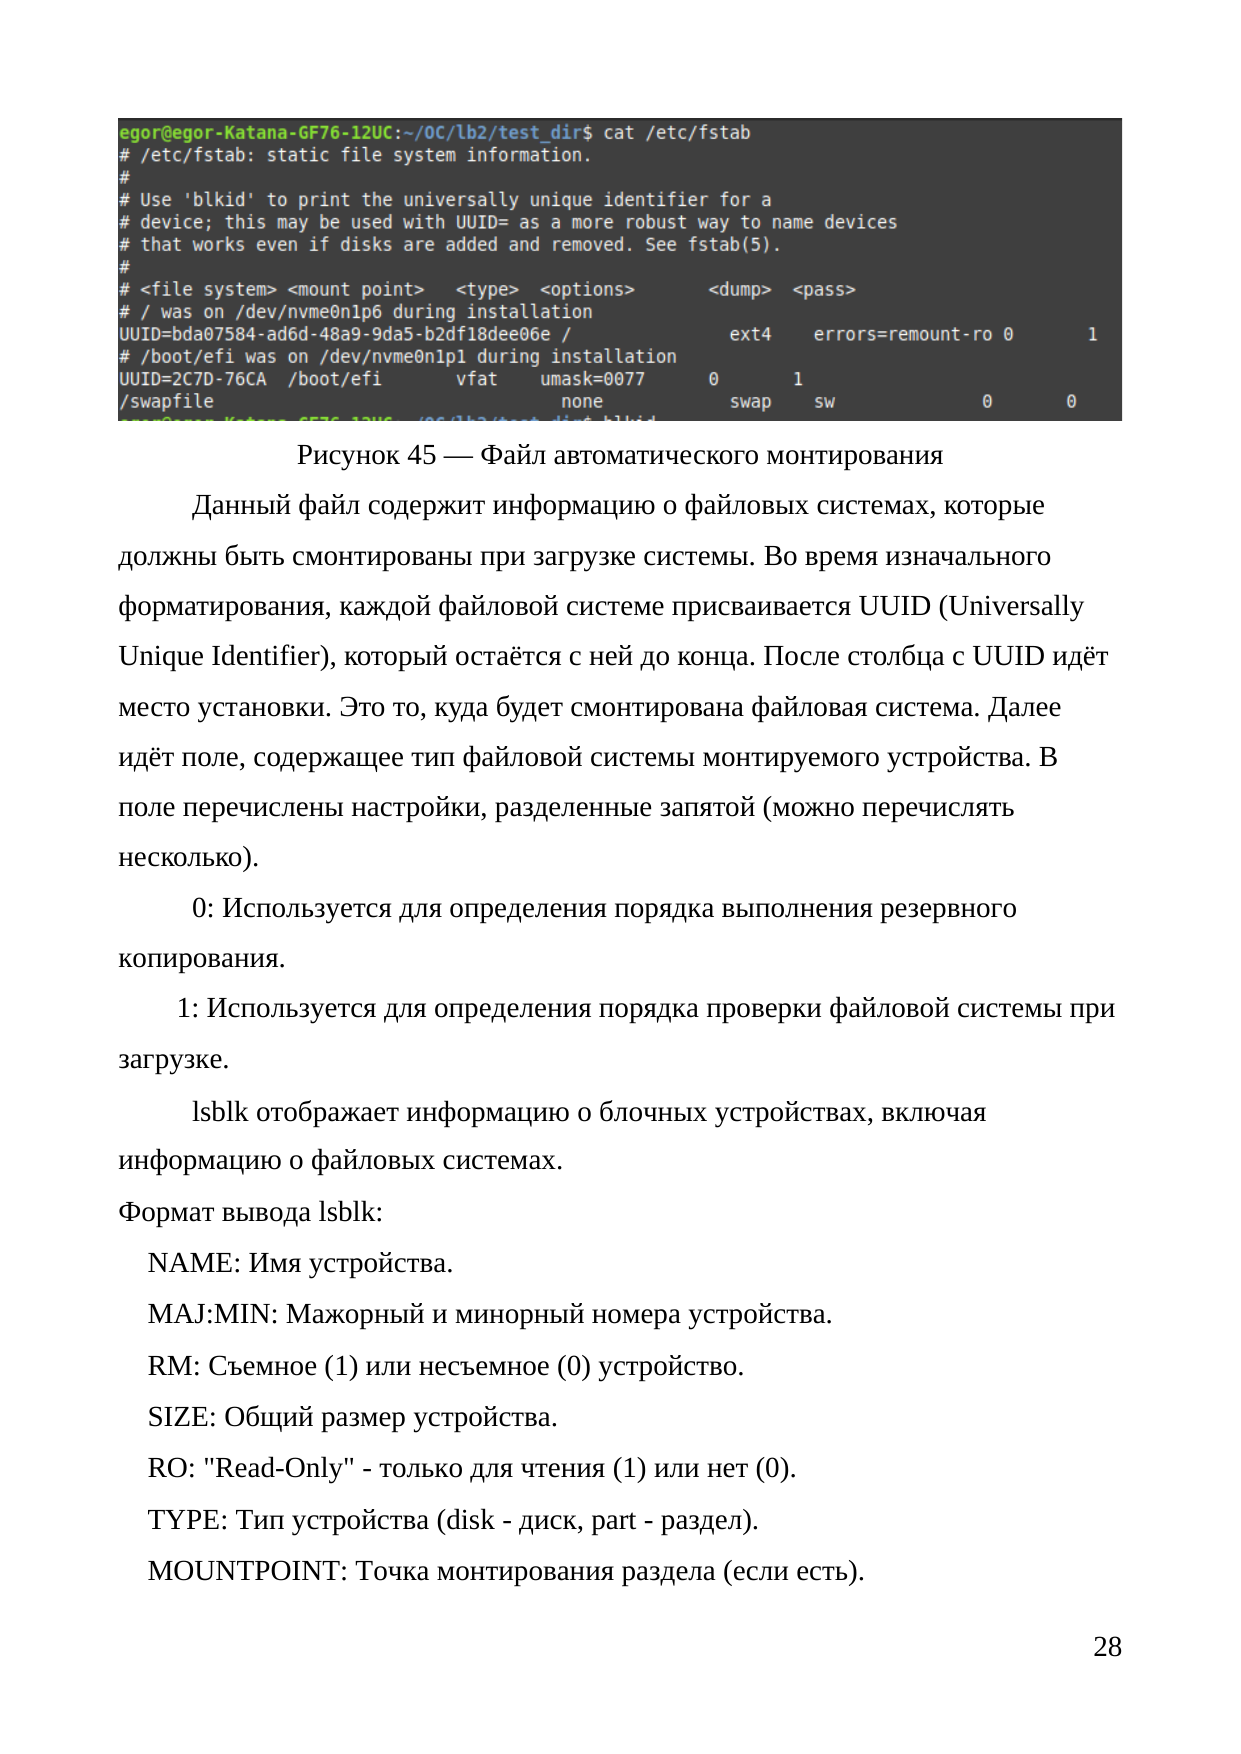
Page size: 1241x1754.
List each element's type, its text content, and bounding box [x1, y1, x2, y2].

text NAME: Имя устройства. [118, 1245, 1098, 1279]
picture [118, 118, 1123, 421]
subtitle 1: Используется для определения порядка проверки файловой системы при загрузке. [118, 991, 1122, 1074]
text RO: "Read-Only" - только для чтения (1) или нет (0). [118, 1451, 1098, 1484]
text RM: Съемное (1) или несъемное (0) устройство. [118, 1348, 1098, 1381]
subtitle Данный файл содержит информацию о файловых системах, которые должны быть смонтированы при загрузке системы. Во время изначального форматирования, каждой файловой системе присваивается UUID (Universally Unique Identifier), который остаётся с ней до конца. После столбца с UUID идёт место установки. Это то, куда будет смонтирована файловая система. Далее идёт поле, содержащее тип файловой системы монтируемого устройства. В поле перечислены настройки, разделенные запятой (можно перечислять несколько). [118, 487, 1122, 873]
subtitle MOUNTPOINT: Точка монтирования раздела (если есть). [118, 1553, 1098, 1587]
text Формат вывода lsblk: [118, 1194, 1098, 1227]
subtitle lsblk отображает информацию о блочных устройствах, включая информацию о файловых системах. [118, 1094, 1098, 1176]
subtitle Рисунок 45 — Файл автоматического монтирования [118, 421, 1122, 471]
text TYPE: Тип устройства (disk - диск, part - раздел). [118, 1502, 1098, 1536]
text SIZE: Общий размер устройства. [118, 1399, 1098, 1433]
text MAJ:MIN: Мажорный и минорный номера устройства. [118, 1297, 1098, 1330]
subtitle 0: Используется для определения порядка выполнения резервного копирования. [118, 890, 1122, 974]
